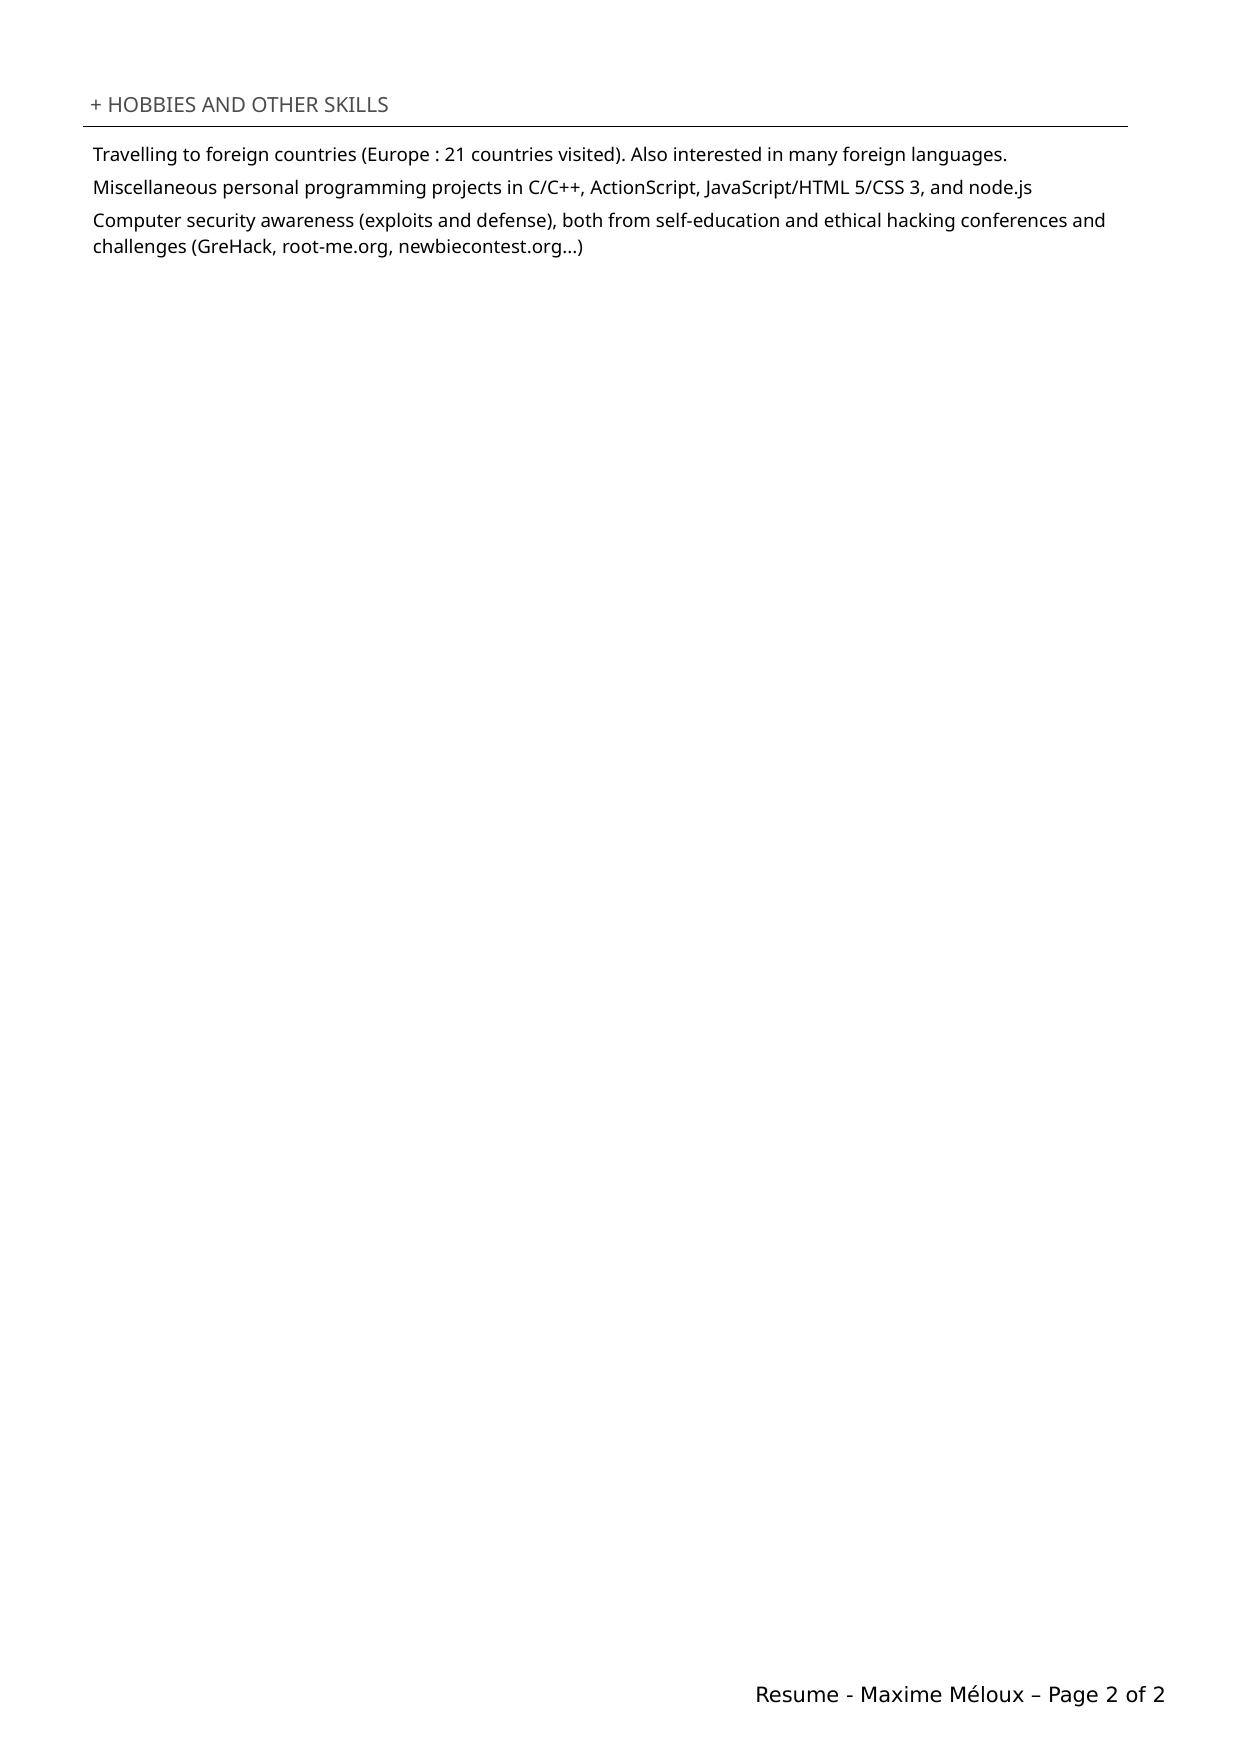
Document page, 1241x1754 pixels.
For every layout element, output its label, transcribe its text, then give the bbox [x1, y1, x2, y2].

table_cell Travelling to foreign countries (Europe : 21 countries visited). Also interested in many foreign languages. Miscellaneous personal programming projects in C/C++, ActionScript, JavaScript/HTML 5/CSS 3, and node.js Computer security awareness (exploits and defense), both from self-education and ethical hacking conferences and challenges (GreHack, root-me.org, newbiecontest.org...) [75, 134, 1136, 259]
table_cell + HOBBIES AND OTHER SKILLS [75, 75, 1136, 133]
